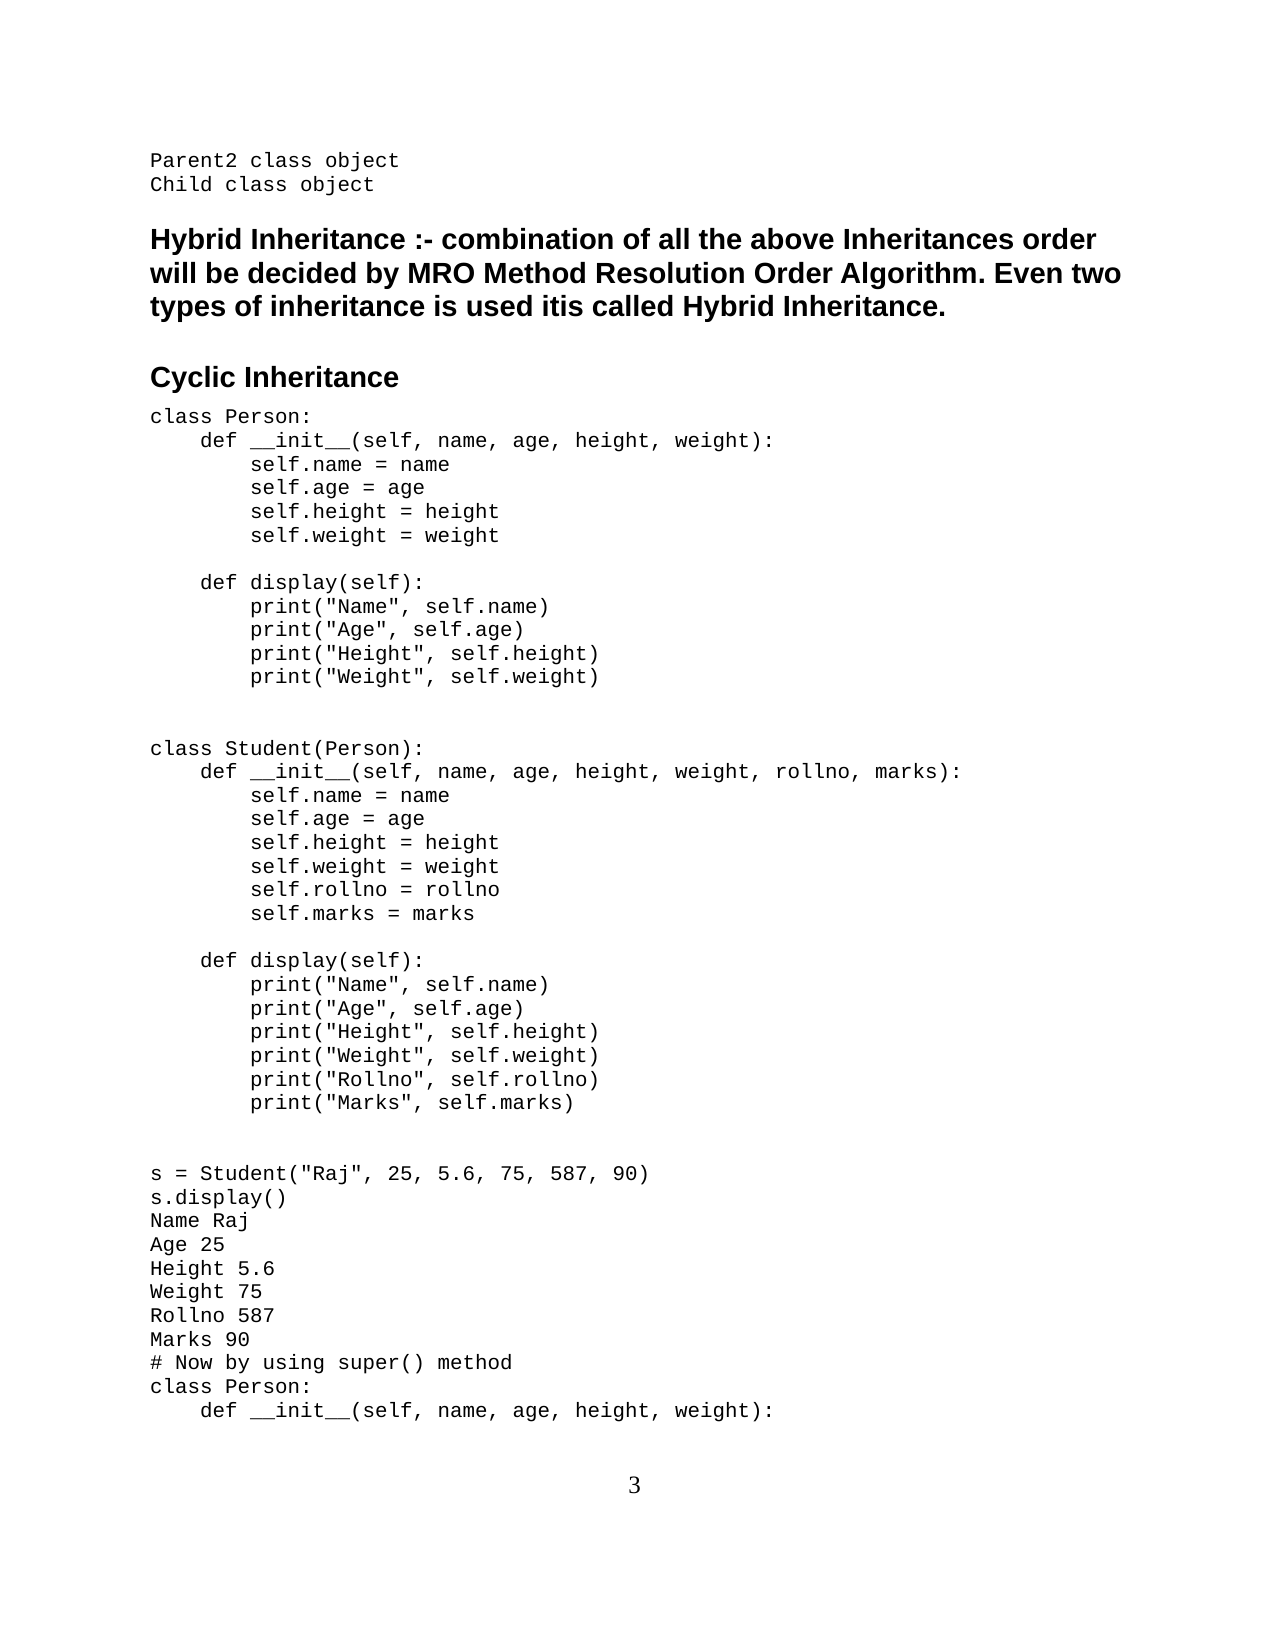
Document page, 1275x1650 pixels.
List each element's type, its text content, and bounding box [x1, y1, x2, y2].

text self.weight = weight [150, 525, 1125, 548]
text print("Height", self.height) [150, 1021, 1125, 1045]
text s.display() [150, 1187, 1125, 1210]
text print("Height", self.height) [150, 643, 1125, 667]
text print("Name", self.name) [150, 596, 1125, 619]
text s = Student("Raj", 25, 5.6, 75, 587, 90) [150, 1163, 1125, 1187]
text self.age = age [150, 477, 1125, 501]
text class Person: [150, 1376, 1125, 1399]
text self.rollno = rollno [150, 879, 1125, 903]
subtitle Cyclic Inheritance [150, 360, 1125, 394]
text self.weight = weight [150, 856, 1125, 879]
text self.height = height [150, 832, 1125, 856]
text self.age = age [150, 808, 1125, 832]
text print("Weight", self.weight) [150, 1045, 1125, 1068]
text Parent2 class object [150, 150, 1125, 174]
text self.name = name [150, 785, 1125, 808]
text print("Age", self.age) [150, 619, 1125, 643]
text def display(self): [150, 572, 1125, 596]
text class Person: [150, 406, 1125, 430]
text self.marks = marks [150, 903, 1125, 927]
text # Now by using super() method [150, 1352, 1125, 1376]
text print("Age", self.age) [150, 998, 1125, 1021]
text print("Rollno", self.rollno) [150, 1068, 1125, 1092]
text def __init__(self, name, age, height, weight): [150, 430, 1125, 454]
subtitle Hybrid Inheritance :- combination of all the above Inheritances order will be decided by MRO Method Resolution Order Algorithm. Even two types of inheritance is used itis called Hybrid Inheritance. [150, 222, 1125, 323]
text class Student(Person): [150, 737, 1125, 761]
text Name Raj [150, 1210, 1125, 1234]
text Age 25 [150, 1234, 1125, 1258]
text Child class object [150, 174, 1125, 197]
text Marks 90 [150, 1329, 1125, 1352]
text Height 5.6 [150, 1258, 1125, 1281]
text print("Name", self.name) [150, 974, 1125, 998]
text Rollno 587 [150, 1305, 1125, 1329]
text def __init__(self, name, age, height, weight): [150, 1399, 1125, 1423]
text print("Marks", self.marks) [150, 1092, 1125, 1116]
text self.name = name [150, 454, 1125, 477]
text def __init__(self, name, age, height, weight, rollno, marks): [150, 761, 1125, 785]
text Weight 75 [150, 1281, 1125, 1305]
text def display(self): [150, 950, 1125, 974]
text print("Weight", self.weight) [150, 667, 1125, 690]
text self.height = height [150, 501, 1125, 525]
